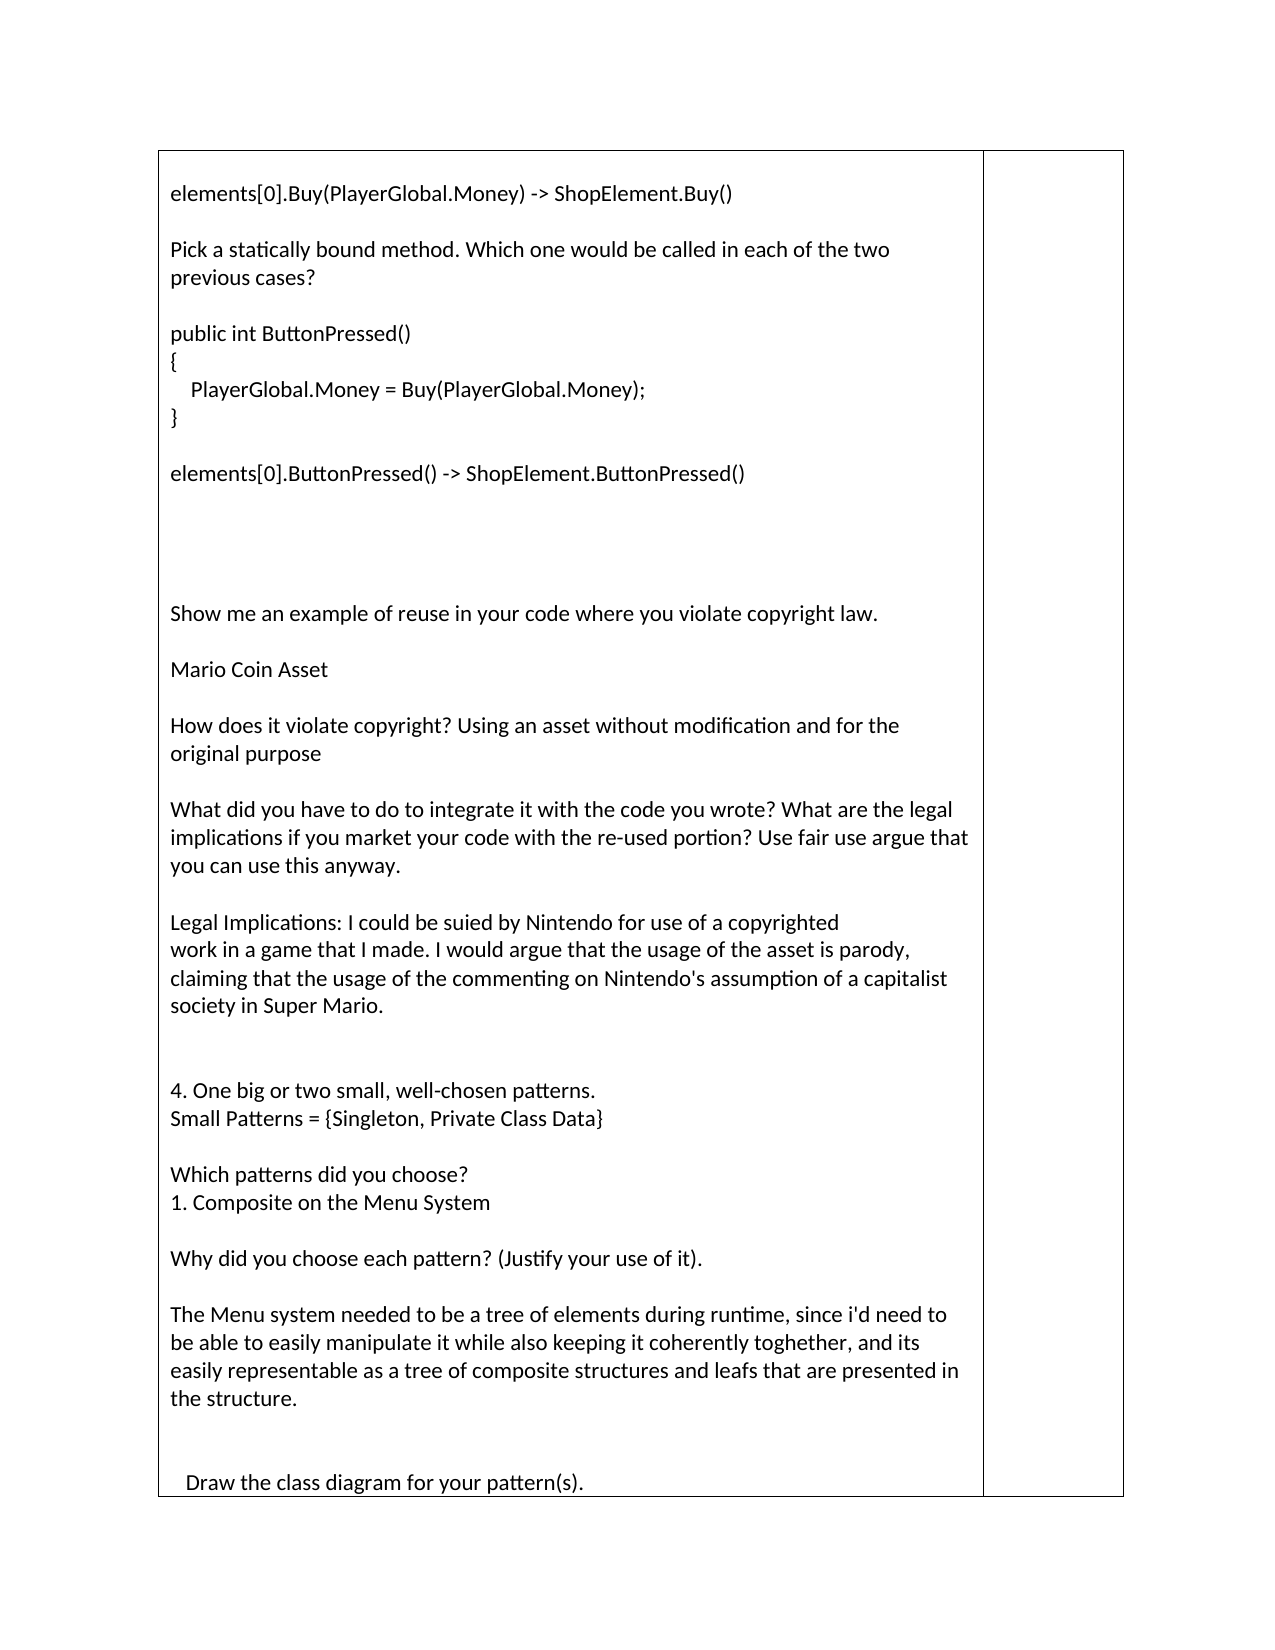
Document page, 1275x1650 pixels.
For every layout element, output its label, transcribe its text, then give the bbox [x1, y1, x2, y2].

table_cell elements[0].Buy(PlayerGlobal.Money) -> ShopElement.Buy() Pick a statically bound method. Which one would be called in each of the two previous cases? public int ButtonPressed() { PlayerGlobal.Money = Buy(PlayerGlobal.Money); } elements[0].ButtonPressed() -> ShopElement.ButtonPressed() Show me an example of reuse in your code where you violate copyright law. Mario Coin Asset How does it violate copyright? Using an asset without modification and for the original purpose What did you have to do to integrate it with the code you wrote? What are the legal implications if you market your code with the re-used portion? Use fair use argue that you can use this anyway. Legal Implications: I could be suied by Nintendo for use of a copyrighted work in a game that I made. I would argue that the usage of the asset is parody, claiming that the usage of the commenting on Nintendo's assumption of a capitalist society in Super Mario. 4. One big or two small, well-chosen patterns. Small Patterns = {Singleton, Private Class Data} Which patterns did you choose? 1. Composite on the Menu System Why did you choose each pattern? (Justify your use of it). The Menu system needed to be a tree of elements during runtime, since i'd need to be able to easily manipulate it while also keeping it coherently toghether, and its easily representable as a tree of composite structures and leafs that are presented in the structure. Draw the class diagram for your pattern(s). [159, 151, 983, 1496]
table_cell [984, 151, 1123, 1496]
